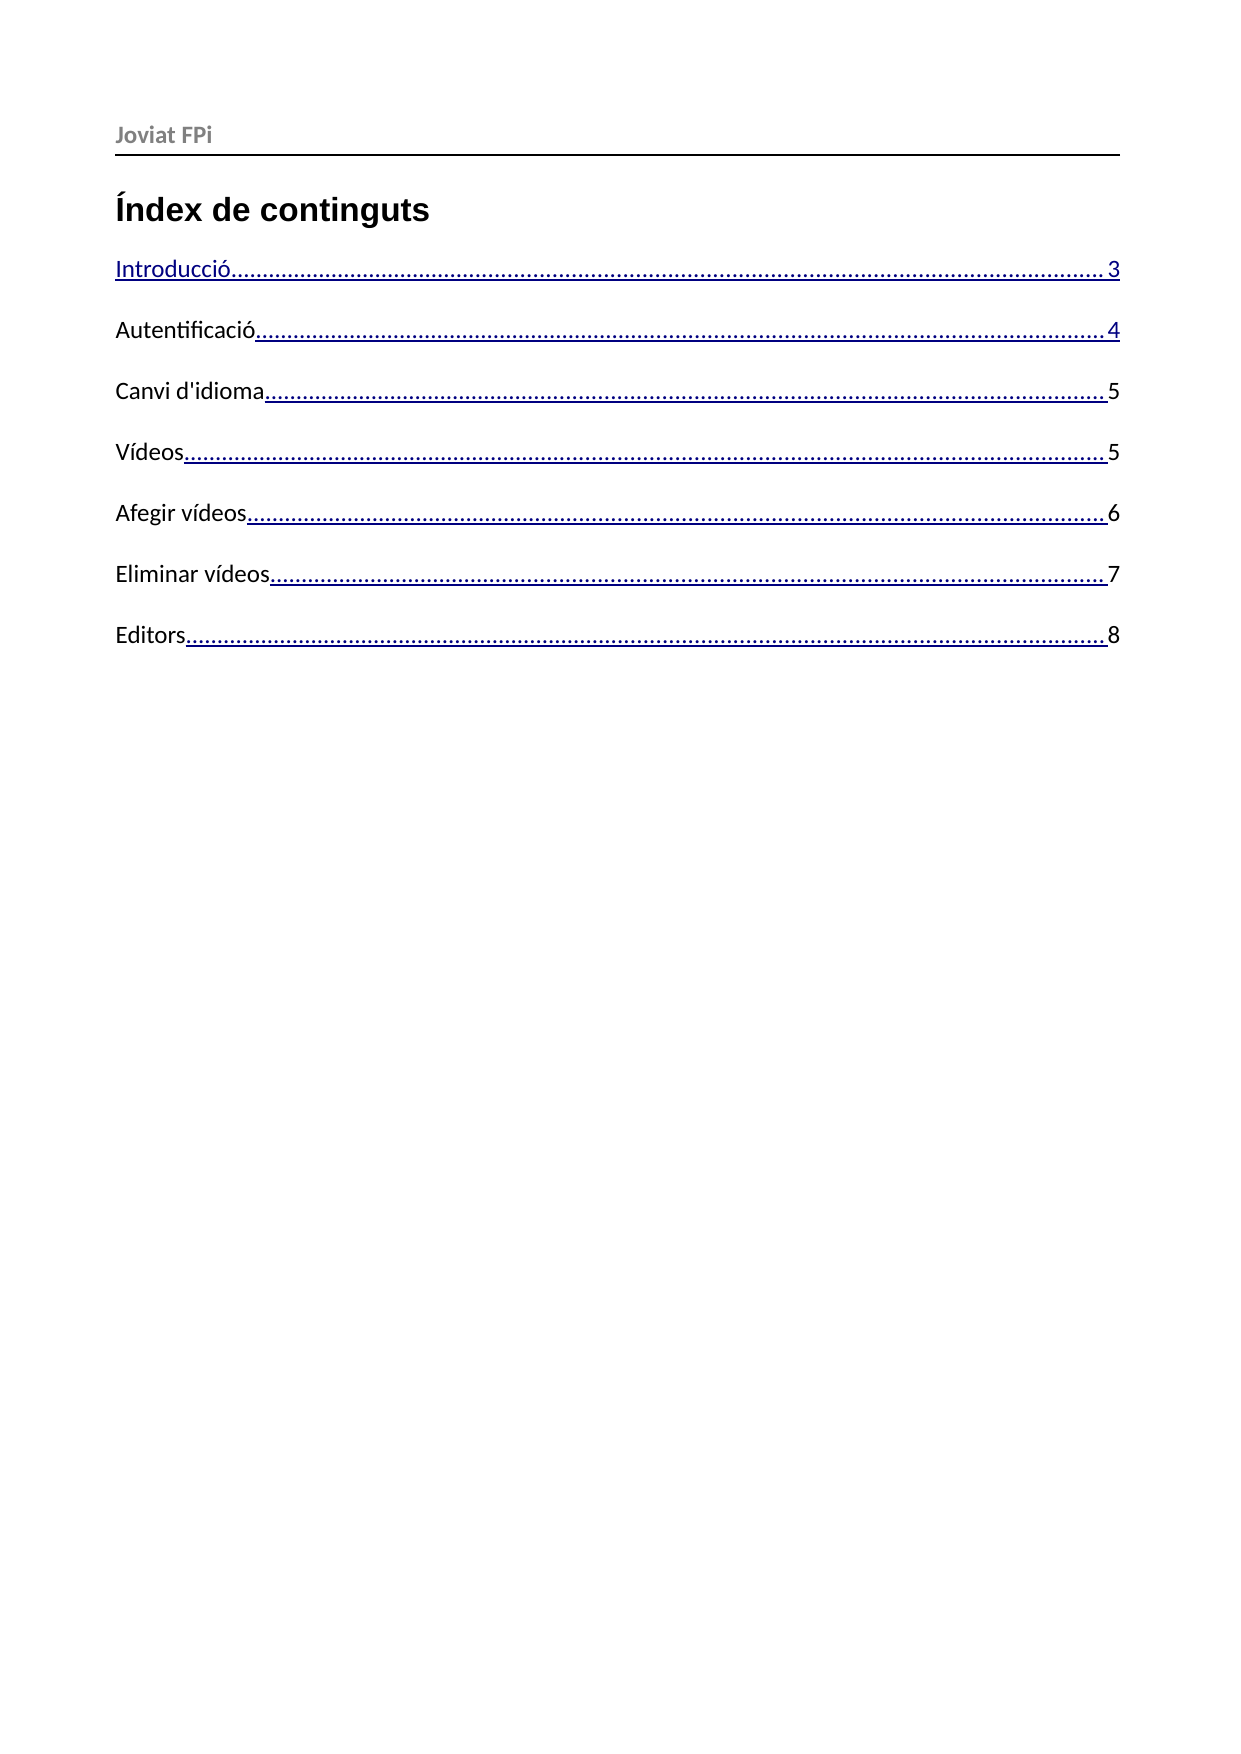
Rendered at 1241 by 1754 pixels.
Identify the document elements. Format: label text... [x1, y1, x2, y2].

text Canvi d'idioma 5 [115, 375, 1120, 406]
text Autentificació 4 [115, 314, 1120, 345]
text Editors 8 [115, 619, 1120, 650]
subtitle Índex de continguts [115, 190, 1120, 228]
text Introducció 3 [115, 253, 1120, 279]
text Afegir vídeos 6 [115, 497, 1120, 528]
text Vídeos 5 [115, 436, 1120, 467]
text Eliminar vídeos 7 [115, 558, 1120, 589]
